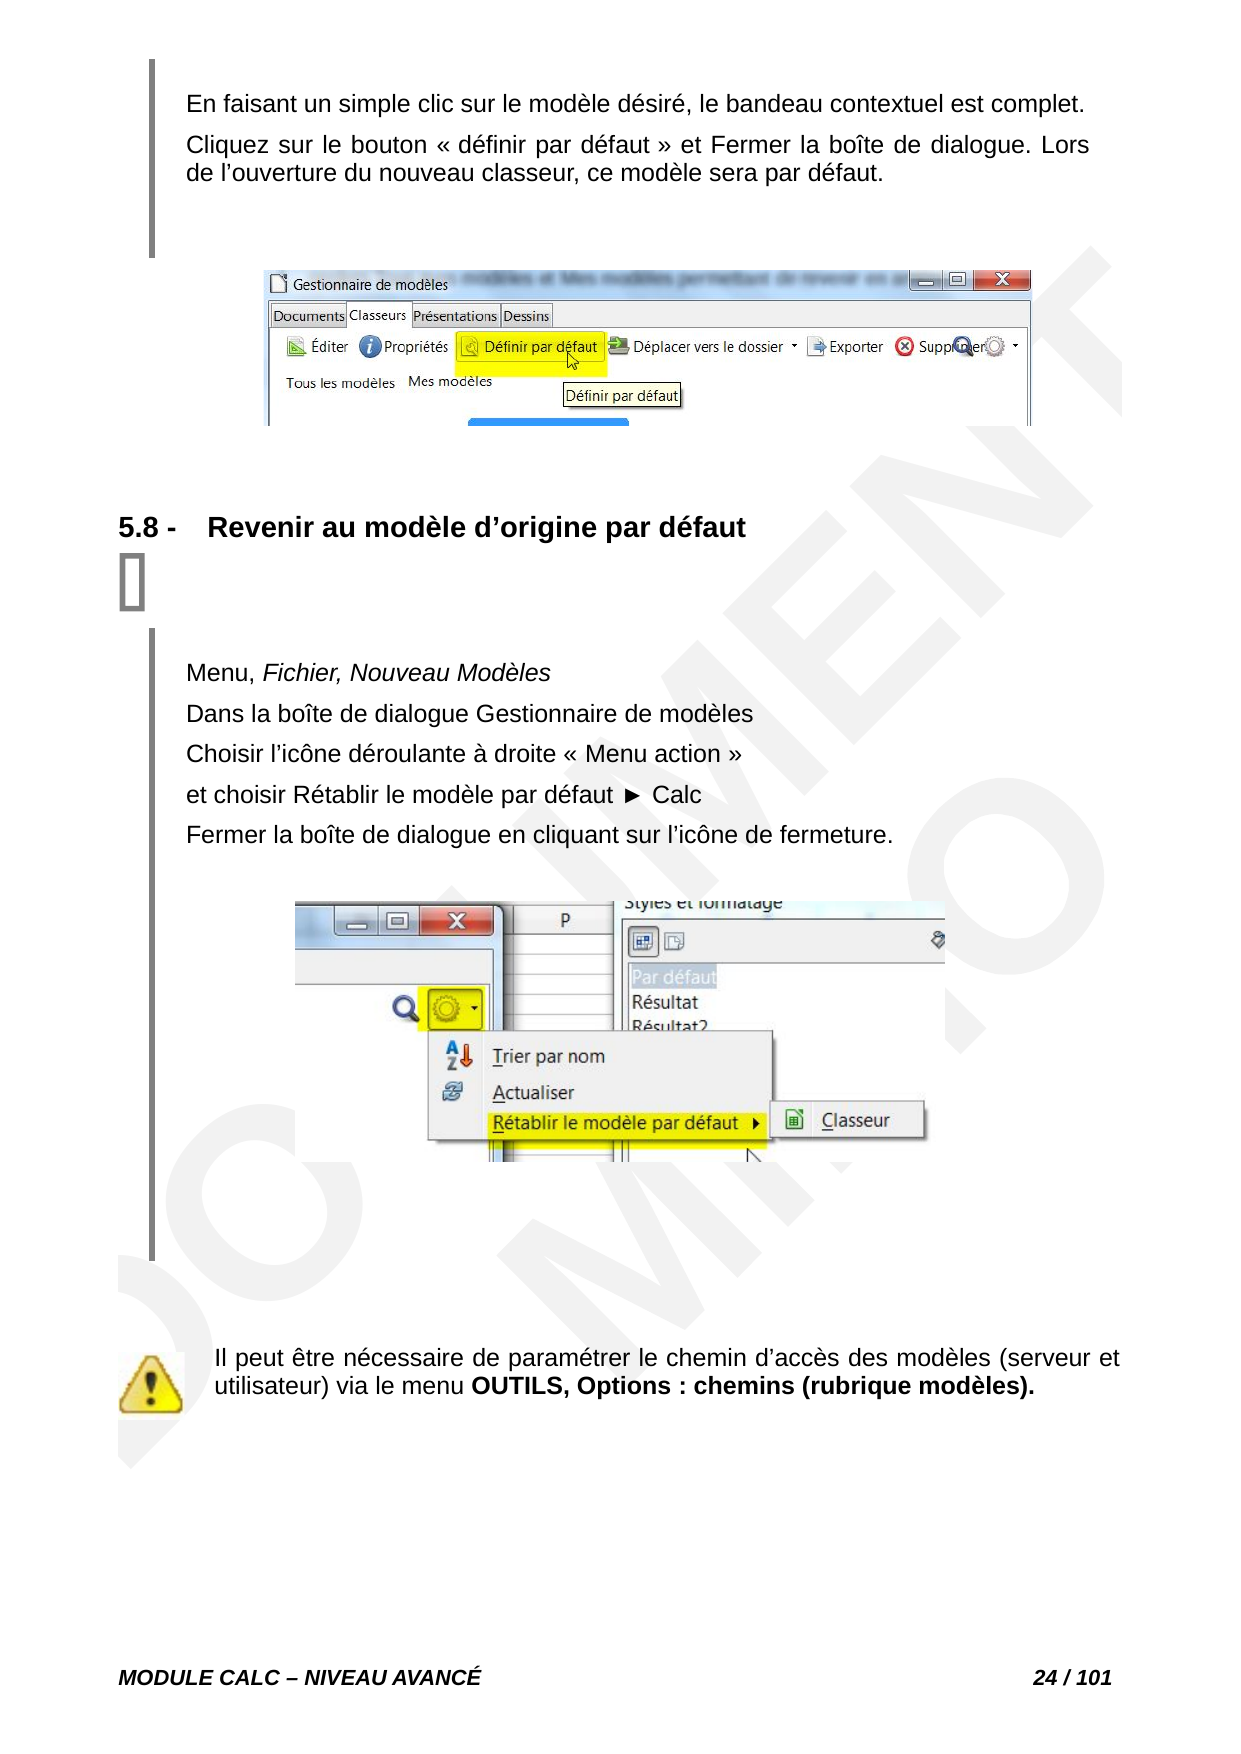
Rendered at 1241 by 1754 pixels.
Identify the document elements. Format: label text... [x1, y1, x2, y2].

text Dans la boîte de dialogue Gestionnaire de modèles [155, 668, 1122, 709]
text En faisant un simple clic sur le modèle désiré, le bandeau contextuel est complet. [155, 59, 1122, 99]
text et choisir Rétablir le modèle par défaut ► Calc [155, 749, 1122, 789]
text Il peut être nécessaire de paramétrer le chemin d’accès des modèles (serveur et utilisateur) via le menu OUTILS, Options : chemins (rubrique modèles). [118, 1343, 1122, 1399]
text Cliquez sur le bouton « définir par défaut » et Fermer la boîte de dialogue. Lors de l’ouverture du nouveau classeur, ce modèle sera par défaut. [155, 99, 1122, 187]
text Fermer la boîte de dialogue en cliquant sur l’icône de fermeture. [155, 789, 1122, 849]
subtitle Revenir au modèle d’origine par défaut [118, 511, 1122, 544]
picture [263, 270, 1033, 426]
text Choisir l’icône déroulante à droite « Menu action » [155, 709, 1122, 749]
picture [295, 901, 945, 1162]
text 8 [118, 552, 1122, 628]
picture [118, 1352, 185, 1420]
text Menu, Fichier, Nouveau Modèles [155, 628, 1122, 668]
